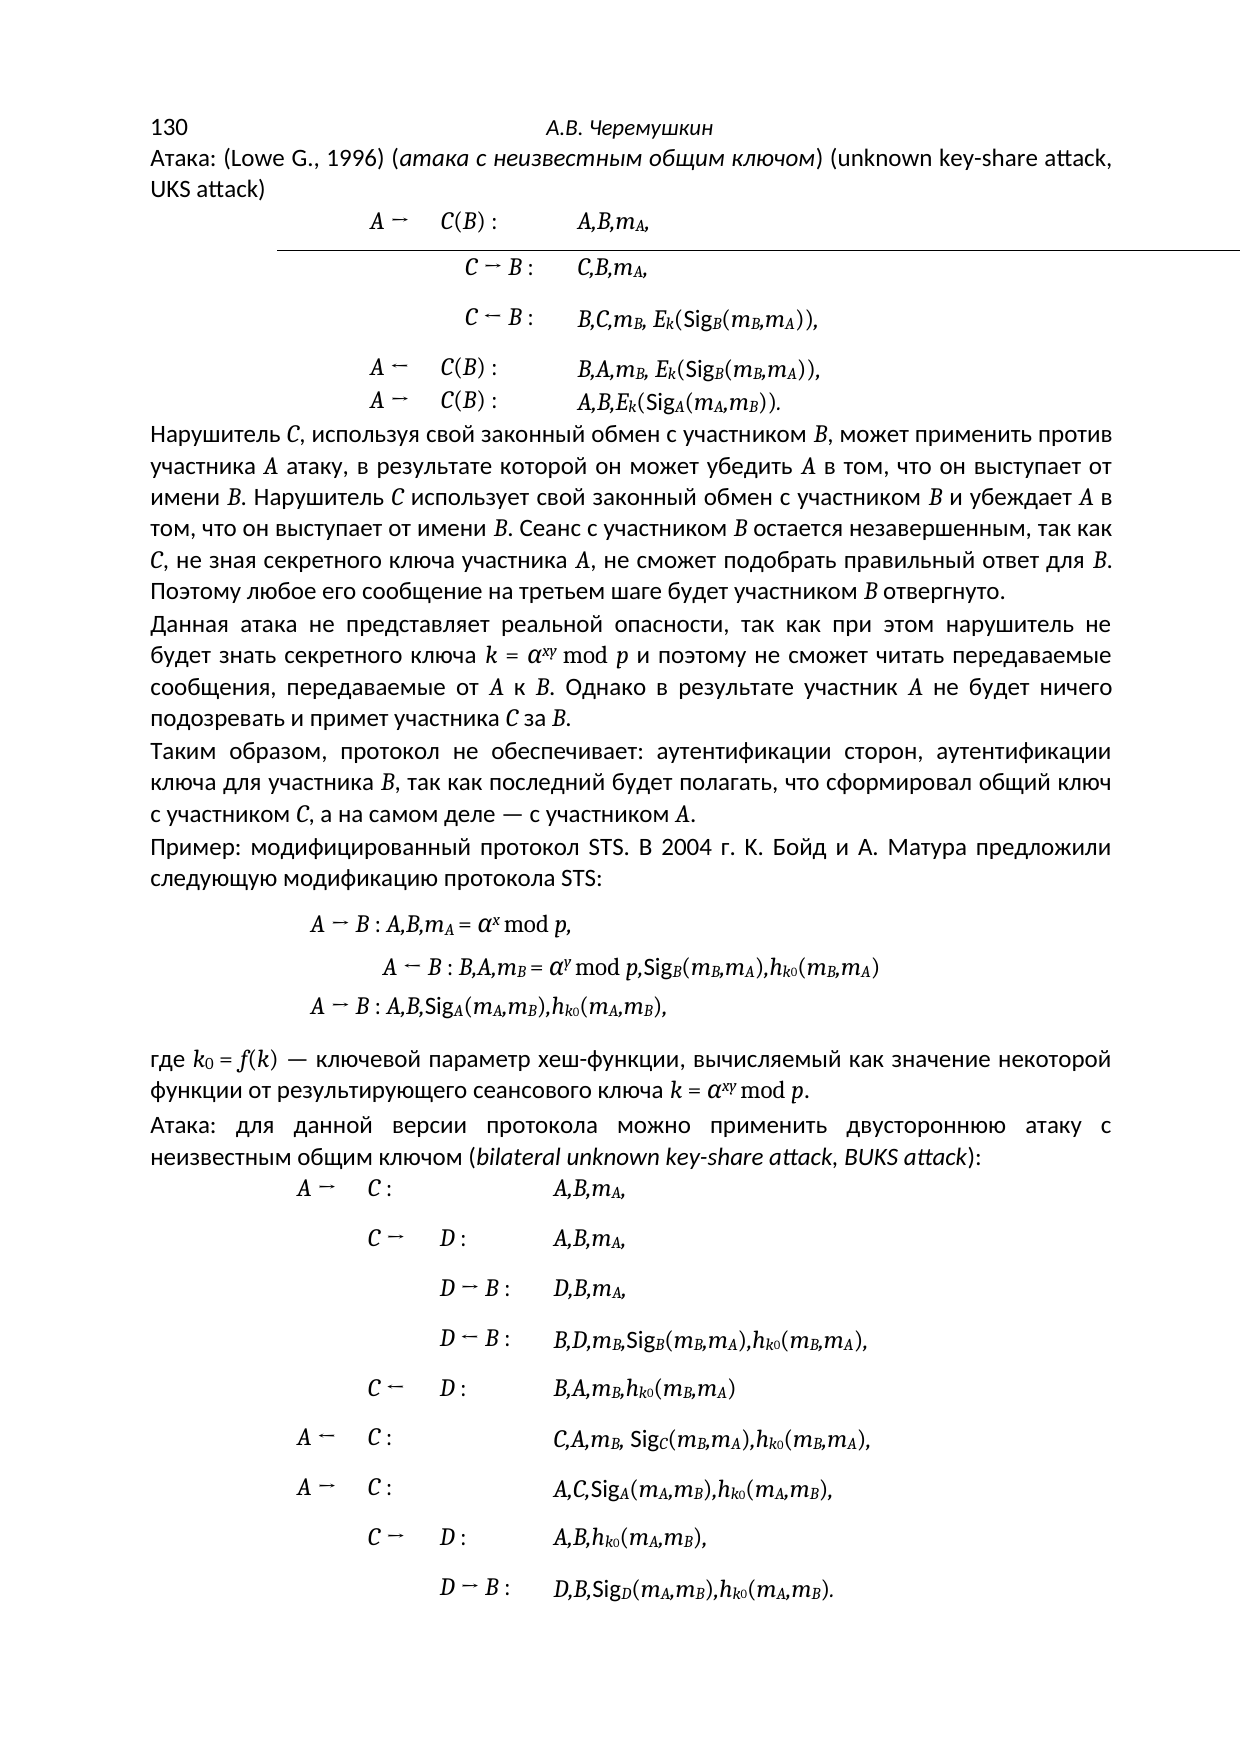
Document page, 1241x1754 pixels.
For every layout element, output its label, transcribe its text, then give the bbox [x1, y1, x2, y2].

table_cell [440, 1473, 553, 1522]
text Атака: (Lowe G., 1996) (атака с неизвестным общим ключом) (unknown key-share attack, UKS attack) [150, 142, 1113, 204]
table_cell [368, 1273, 439, 1323]
table_cell [297, 1273, 368, 1323]
table_header [440, 1174, 553, 1223]
text Данная атака не представляет реальной опасности, так как при этом нарушитель не будет знать секретного ключа k = αxy mod p и поэтому не сможет читать передаваемые сообщения, передаваемые от A к B. Однако в результате участник A не будет ничего подозревать и примет участника C за B. [150, 608, 1113, 733]
table_cell B,C,mB, Ek(SigB(mB,mA)), [577, 303, 893, 352]
table_cell C ← B : [441, 303, 577, 352]
table_cell [297, 1373, 368, 1423]
table_header A → [370, 206, 441, 238]
table_header C(B) : [441, 206, 577, 238]
table_cell A → [297, 1473, 368, 1522]
table_cell C → [368, 1224, 439, 1273]
table_cell D ← B : [440, 1323, 553, 1373]
table_cell [368, 1323, 439, 1373]
table_cell A,C,SigA(mA,mB),hk0(mA,mB), [553, 1473, 966, 1522]
table_cell [370, 303, 441, 352]
table_cell [297, 1572, 368, 1622]
text A → B : A,B,mA = αx mod p, [310, 910, 755, 939]
table_cell A ← [370, 352, 441, 385]
text A → B : A,B,SigA(mA,mB),hk0(mA,mB), [310, 990, 1113, 1021]
table_cell [441, 238, 577, 250]
table_cell B,A,mB, Ek(SigB(mB,mA)), [577, 352, 893, 385]
table_cell A,B,Ek(SigA(mA,mB)). [577, 385, 893, 418]
text Пример: модифицированный протокол STS. В 2004 г. K. Бойд и А. Матура предложили следующую модификацию протокола STS: [150, 831, 1113, 893]
table_cell [368, 1572, 439, 1622]
table_cell C : [368, 1473, 439, 1522]
table_cell D → B : [440, 1273, 553, 1323]
text Атака: для данной версии протокола можно применить двустороннюю атаку с неизвестным общим ключом (bilateral unknown key-share attack, BUKS attack): [150, 1109, 1113, 1171]
table_cell B,D,mB,SigB(mB,mA),hk0(mB,mA), [553, 1323, 966, 1373]
table_cell D,B,mA, [553, 1273, 966, 1323]
table_cell D : [440, 1373, 553, 1423]
text Нарушитель C, используя свой законный обмен с участником B, может применить против участника A атаку, в результате которой он может убедить A в том, что он выступает от имени B. Нарушитель C использует свой законный обмен с участником B и убеждает A в том, что он выступает от имени B. Сеанс с участником B остается незавершенным, так как C, не зная секретного ключа участника A, не сможет подобрать правильный ответ для B. Поэтому любое его сообщение на третьем шаге будет участником B отвергнуто. [150, 418, 1113, 606]
table_cell [297, 1522, 368, 1572]
text где k0 = f(k) — ключевой параметр хеш-функции, вычисляемый как значение некоторой функции от результирующего сеансового ключа k = αxy mod p. [150, 1043, 1113, 1105]
table_cell C(B) : [441, 385, 577, 418]
table_header A → [297, 1174, 368, 1223]
table_cell A,B,mA, [553, 1224, 966, 1273]
table_cell D : [440, 1522, 553, 1572]
table_header A,B,mA, [553, 1174, 966, 1223]
table_cell [297, 1224, 368, 1273]
table_cell [297, 1323, 368, 1373]
table_cell A,B,hk0(mA,mB), [553, 1522, 966, 1572]
text Таким образом, протокол не обеспечивает: аутентификации сторон, аутентификации ключа для участника B, так как последний будет полагать, что сформировал общий ключ с участником C, а на самом деле — с участником A. [150, 735, 1113, 828]
table_cell D → B : [440, 1572, 553, 1622]
table_header A,B,mA, [577, 206, 893, 238]
table_cell D : [440, 1224, 553, 1273]
table_cell [370, 238, 441, 250]
table_cell C(B) : [441, 352, 577, 385]
table_cell C ← [368, 1373, 439, 1423]
table_cell C,B,mA, [577, 251, 893, 302]
table_cell C : [368, 1423, 439, 1472]
table_header C : [368, 1174, 439, 1223]
table_cell [370, 251, 441, 302]
table_cell A → [370, 385, 441, 418]
table_cell D,B,SigD(mA,mB),hk0(mA,mB). [553, 1572, 966, 1622]
table_cell [577, 238, 893, 250]
text A ← B : B,A,mB = αy mod p,SigB(mB,mA),hk0(mB,mA) [153, 951, 1110, 981]
table_cell A ← [297, 1423, 368, 1472]
table_cell B,A,mB,hk0(mB,mA) [553, 1373, 966, 1423]
table_cell C → [368, 1522, 439, 1572]
table_cell [440, 1423, 553, 1472]
table_cell C,A,mB, SigC(mB,mA),hk0(mB,mA), [553, 1423, 966, 1472]
table_cell C → B : [441, 251, 577, 302]
